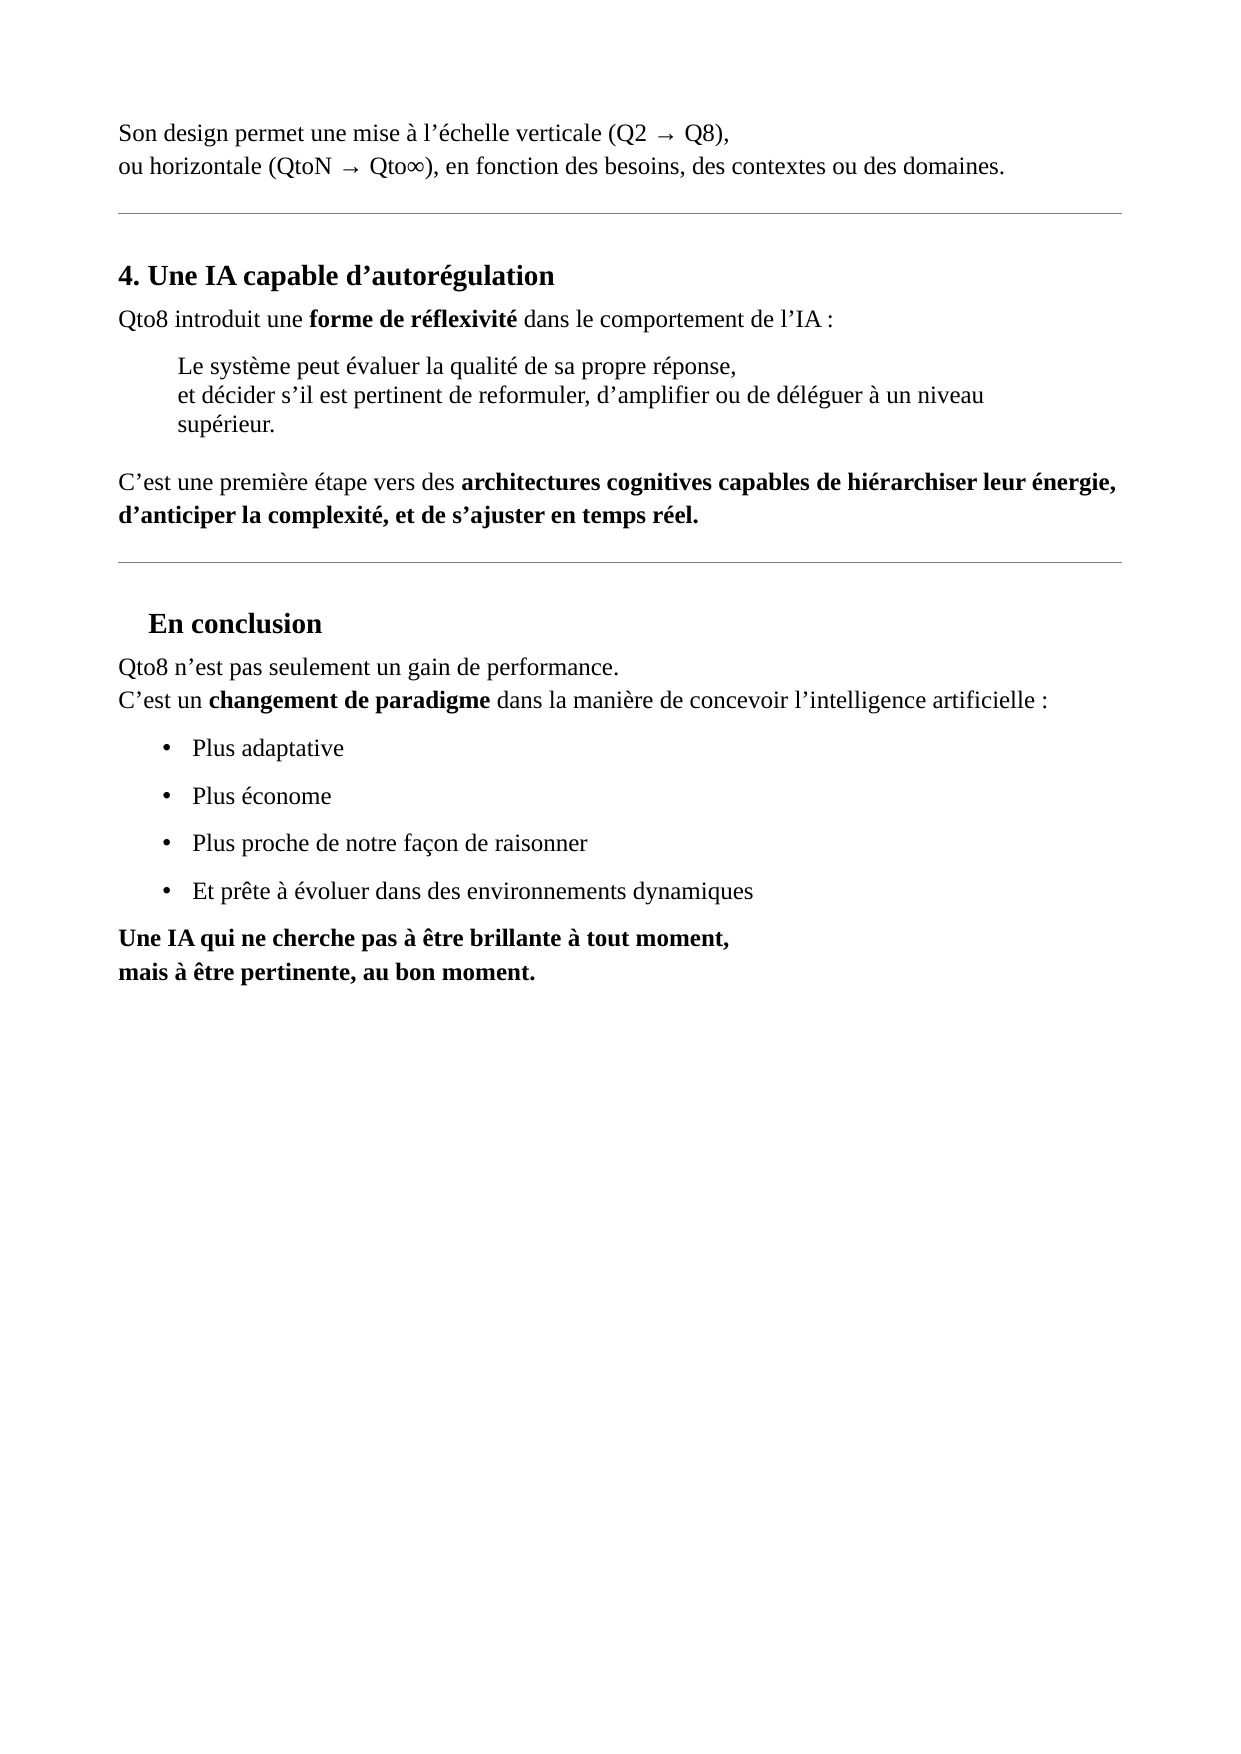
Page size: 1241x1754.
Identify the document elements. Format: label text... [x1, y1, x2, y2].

subtitle 4. Une IA capable d’autorégulation [118, 258, 1122, 291]
text Une IA qui ne cherche pas à être brillante à tout moment, mais à être pertinente, au bon moment. [118, 923, 1122, 985]
text Qto8 n’est pas seulement un gain de performance. C’est un changement de paradigme dans la manière de concevoir l’intelligence artificielle : [118, 652, 1122, 714]
list Et prête à évoluer dans des environnements dynamiques [162, 876, 1122, 905]
list Plus proche de notre façon de raisonner [162, 828, 1122, 857]
text Qto8 introduit une forme de réflexivité dans le comportement de l’IA : [118, 304, 1122, 332]
list Plus adaptative [162, 733, 1122, 762]
list Plus économe [162, 781, 1122, 809]
text Son design permet une mise à l’échelle verticale (Q2 → Q8), ou horizontale (QtoN → Qto∞), en fonction des besoins, des contextes ou des domaines. [118, 118, 1122, 180]
text Le système peut évaluer la qualité de sa propre réponse, et décider s’il est pertinent de reformuler, d’amplifier ou de déléguer à un niveau supérieur. [177, 351, 1063, 437]
text C’est une première étape vers des architectures cognitives capables de hiérarchiser leur énergie, d’anticiper la complexité, et de s’ajuster en temps réel. [118, 467, 1122, 529]
subtitle 🧠 En conclusion [118, 606, 1122, 640]
